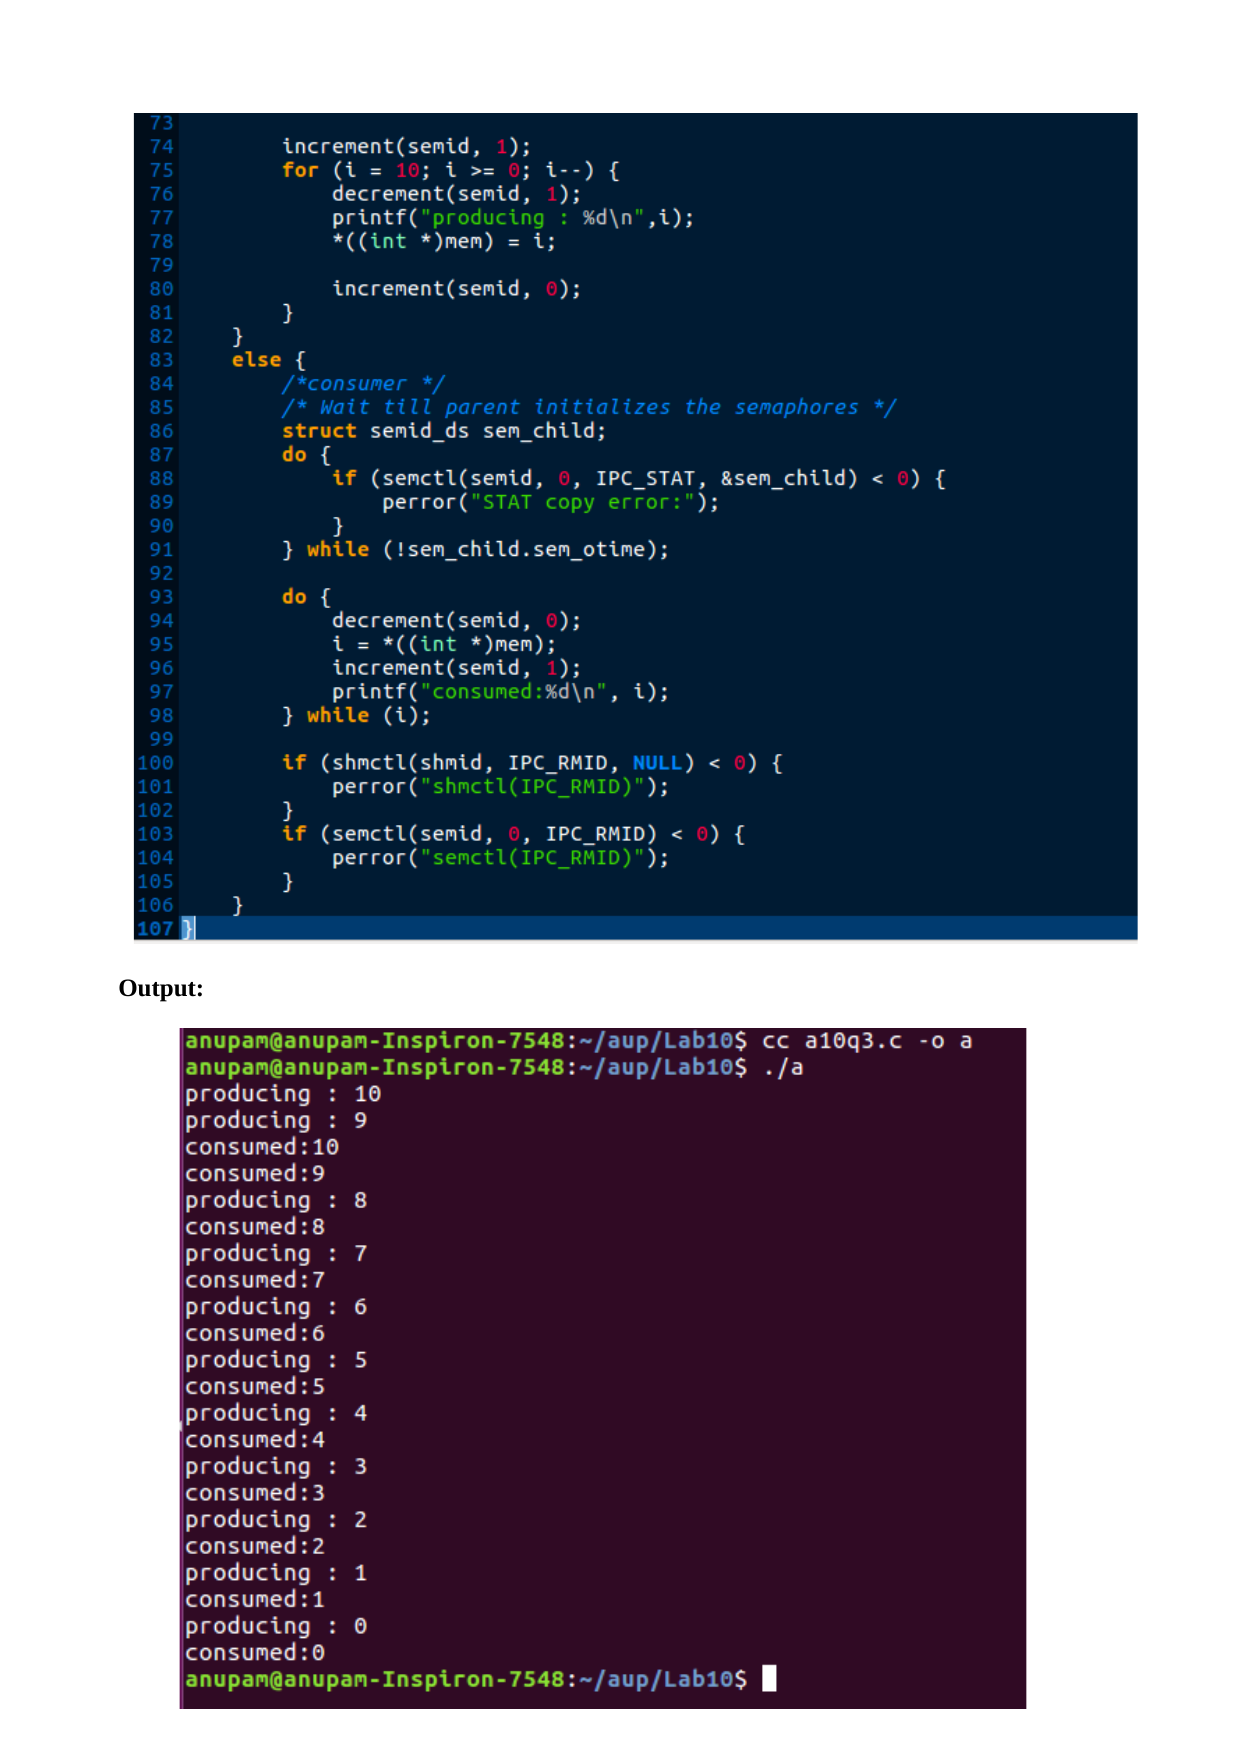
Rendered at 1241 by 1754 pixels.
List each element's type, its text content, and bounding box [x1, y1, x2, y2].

picture [179, 1028, 1027, 1709]
picture [133, 113, 1138, 944]
text Output: [118, 973, 1122, 1001]
